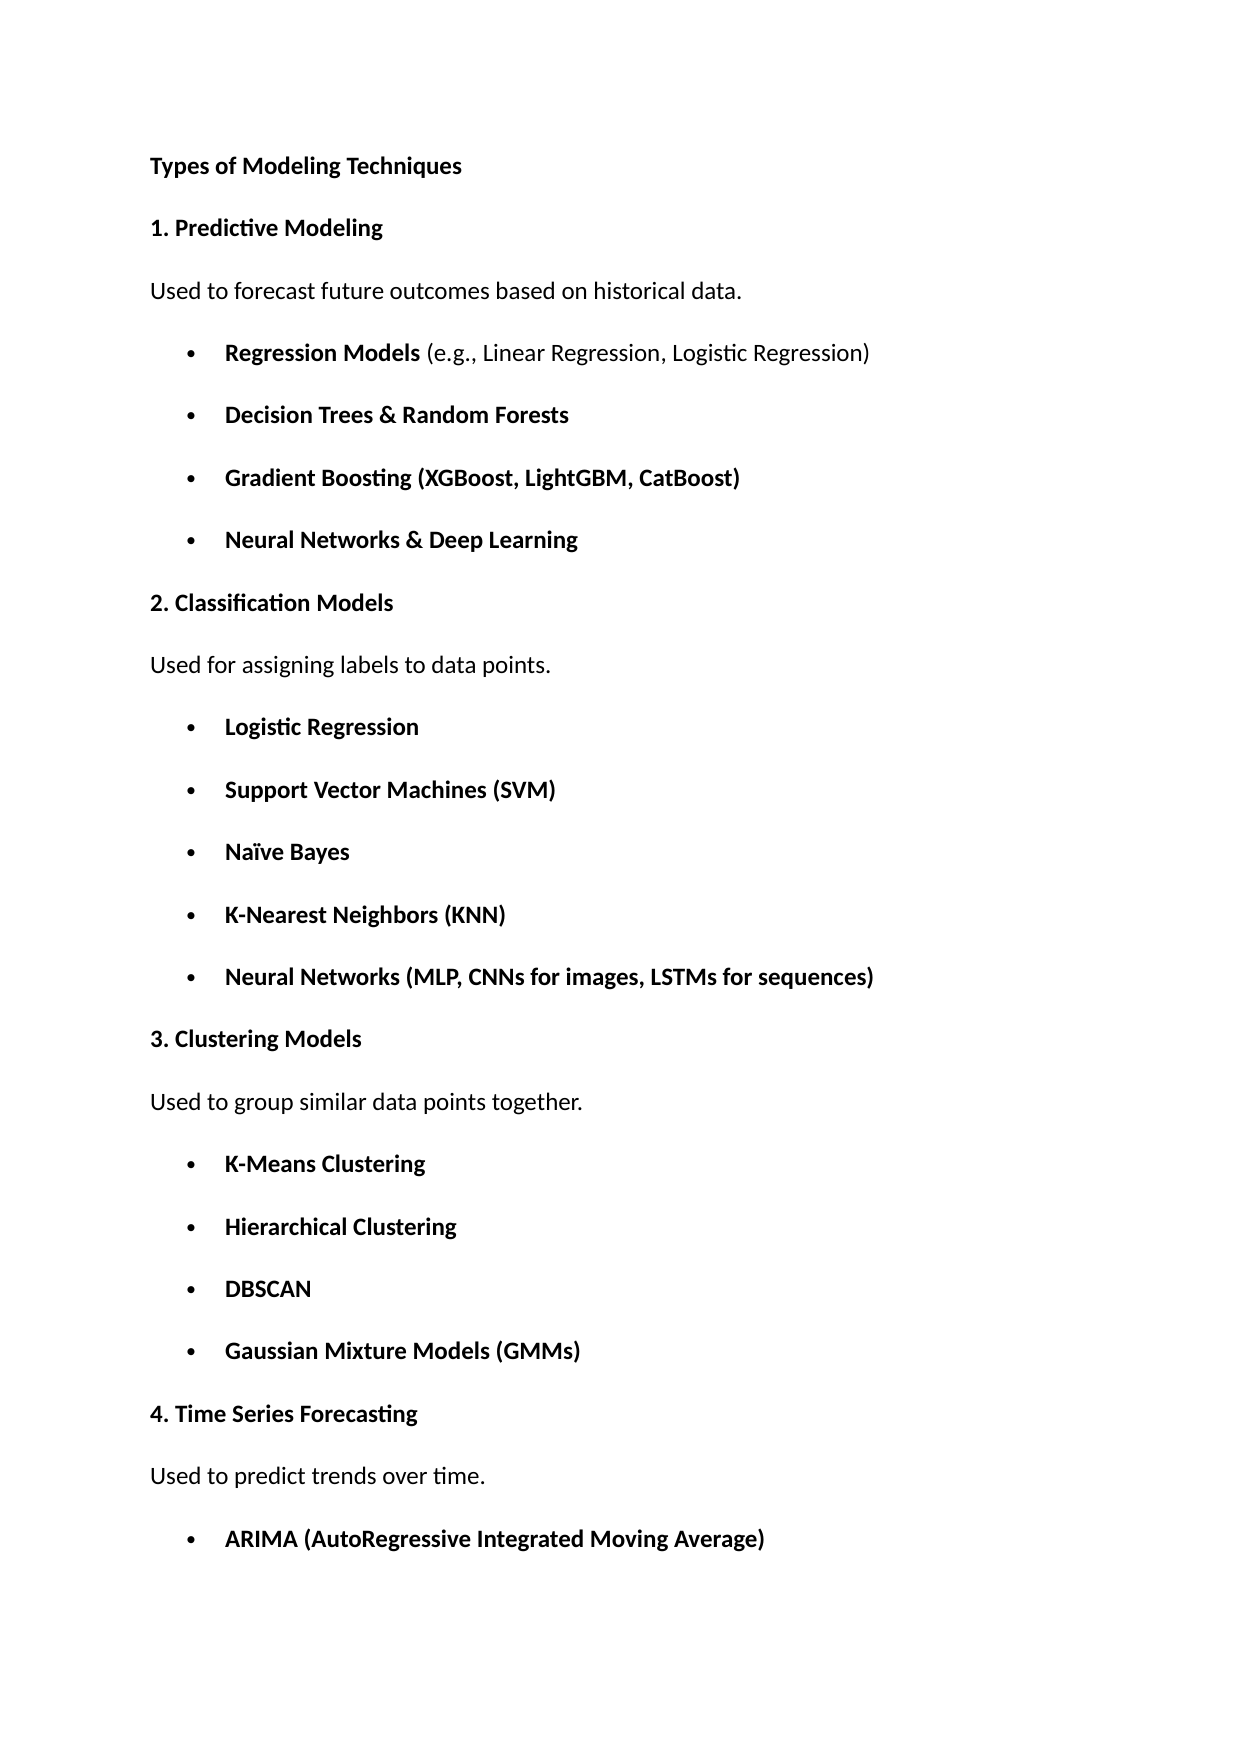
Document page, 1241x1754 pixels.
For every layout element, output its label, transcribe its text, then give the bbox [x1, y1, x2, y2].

text Types of Modeling Techniques [150, 150, 1090, 181]
list K-Nearest Neighbors (KNN) [187, 899, 1090, 929]
text 3. Clustering Models [150, 1023, 1090, 1054]
text 1. Predictive Modeling [150, 212, 1090, 243]
list Regression Models (e.g., Linear Regression, Logistic Regression) [187, 337, 1090, 368]
list Logistic Regression [187, 712, 1090, 742]
list Support Vector Machines (SVM) [187, 774, 1090, 804]
text 2. Classification Models [150, 587, 1090, 617]
list Neural Networks & Deep Learning [187, 524, 1090, 555]
list K-Means Clustering [187, 1148, 1090, 1179]
text 4. Time Series Forecasting [150, 1398, 1090, 1428]
list DBSCAN [187, 1273, 1090, 1304]
list Decision Trees & Random Forests [187, 399, 1090, 430]
text Used to group similar data points together. [150, 1086, 1090, 1116]
text Used for assigning labels to data points. [150, 649, 1090, 680]
list Naïve Bayes [187, 836, 1090, 867]
list Gradient Boosting (XGBoost, LightGBM, CatBoost) [187, 462, 1090, 492]
list ARIMA (AutoRegressive Integrated Moving Average) [187, 1523, 1090, 1553]
list Gaussian Mixture Models (GMMs) [187, 1336, 1090, 1366]
text Used to predict trends over time. [150, 1460, 1090, 1491]
text Used to forecast future outcomes based on historical data. [150, 275, 1090, 305]
list Neural Networks (MLP, CNNs for images, LSTMs for sequences) [187, 961, 1090, 992]
list Hierarchical Clustering [187, 1211, 1090, 1241]
